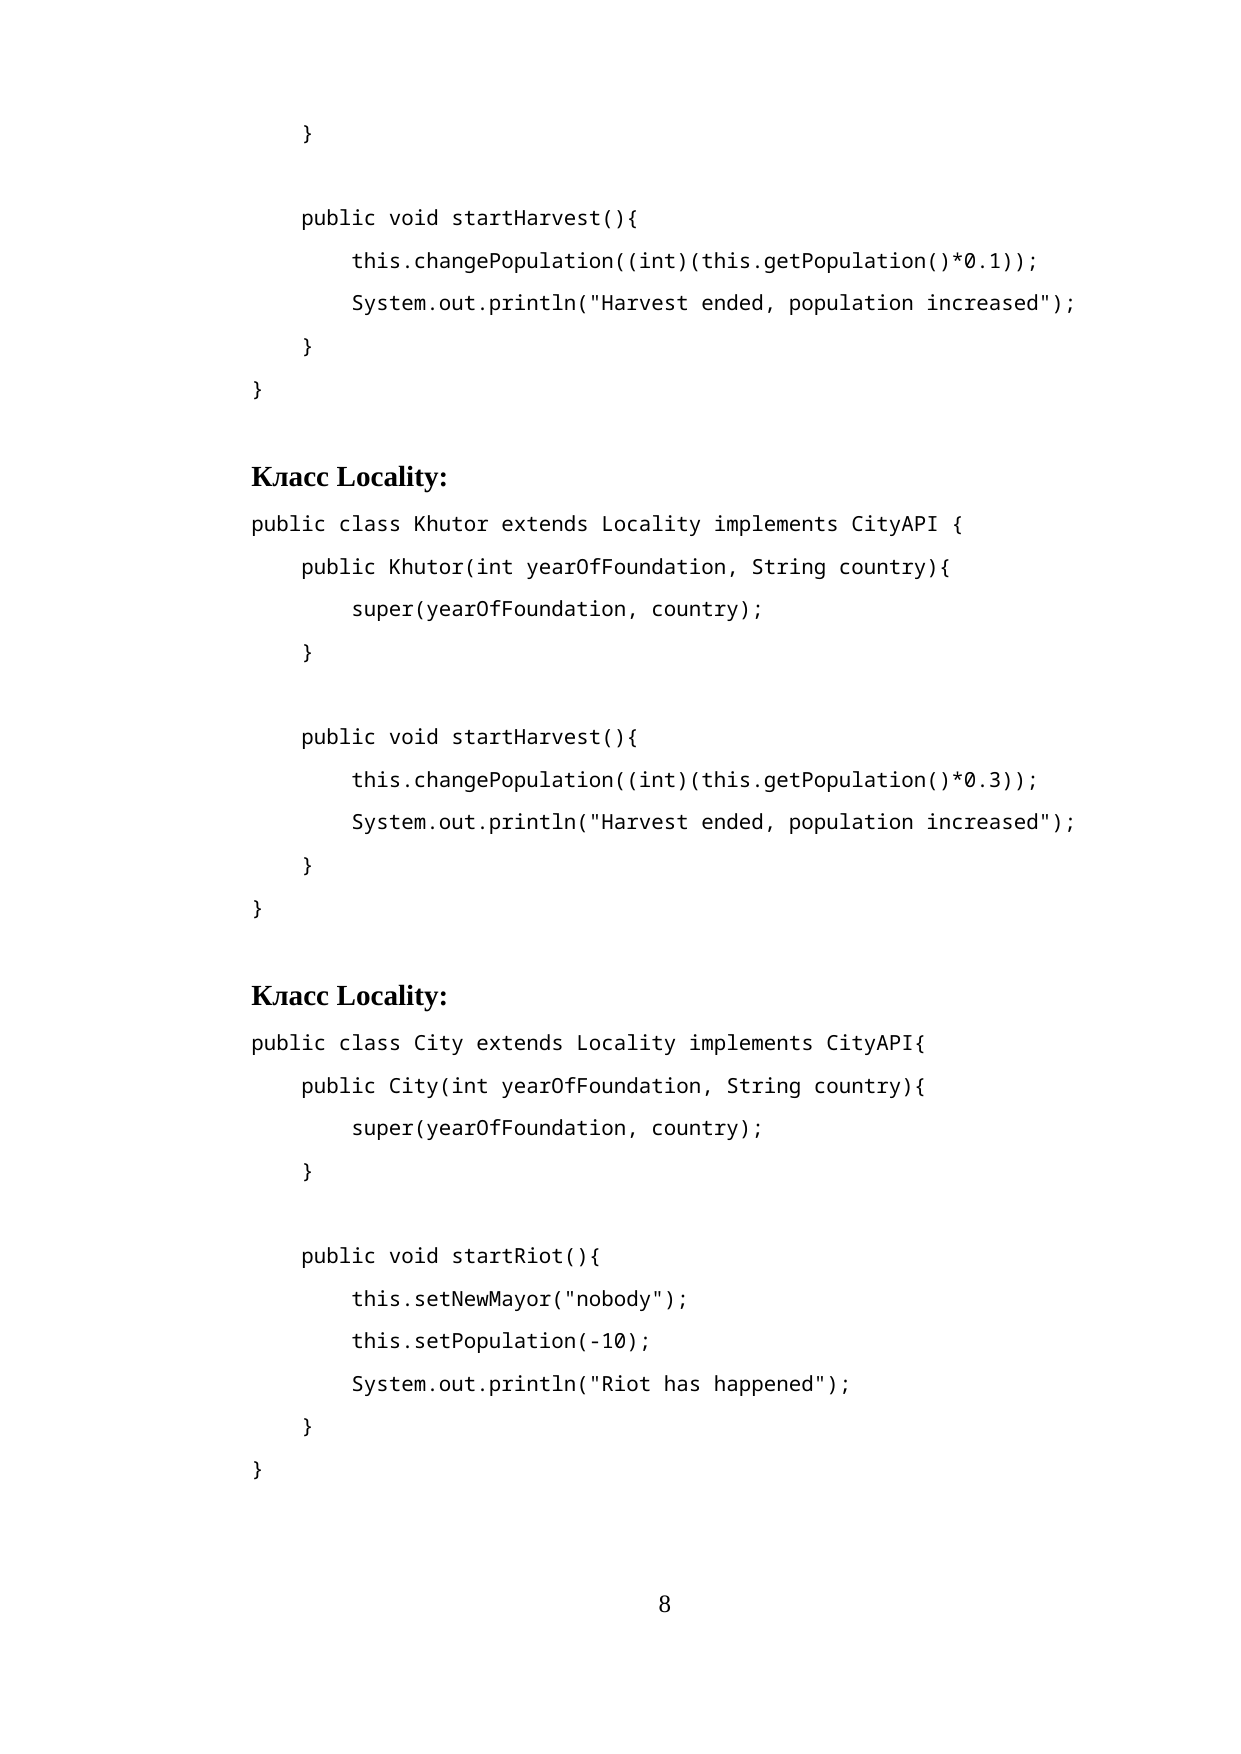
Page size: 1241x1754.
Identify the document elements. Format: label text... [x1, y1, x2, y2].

subtitle public class City extends Locality implements CityAPI{ [177, 1028, 1152, 1057]
text public City(int yearOfFoundation, String country){ [177, 1071, 1152, 1099]
text } [177, 1156, 1152, 1184]
text } [177, 637, 1152, 666]
text } [177, 374, 1152, 402]
text } [177, 1412, 1152, 1440]
text this.changePopulation((int)(this.getPopulation()*0.3)); [177, 765, 1152, 793]
text System.out.println("Harvest ended, population increased"); [177, 288, 1152, 317]
text public void startHarvest(){ [177, 722, 1152, 751]
text this.setPopulation(-10); [177, 1326, 1152, 1355]
text System.out.println("Riot has happened"); [177, 1369, 1152, 1397]
text this.changePopulation((int)(this.getPopulation()*0.1)); [177, 246, 1152, 274]
subtitle public class Khutor extends Locality implements CityAPI { [177, 509, 1152, 538]
text public Khutor(int yearOfFoundation, String country){ [177, 552, 1152, 580]
text } [177, 118, 1152, 147]
text } [177, 850, 1152, 878]
text super(yearOfFoundation, country); [177, 1113, 1152, 1142]
text public void startRiot(){ [177, 1241, 1152, 1270]
text } [177, 893, 1152, 921]
text super(yearOfFoundation, country); [177, 594, 1152, 623]
text } [177, 1454, 1152, 1483]
text Класс Locality: [177, 978, 1152, 1011]
text Класс Locality: [177, 459, 1152, 492]
text public void startHarvest(){ [177, 203, 1152, 232]
text } [177, 331, 1152, 359]
text this.setNewMayor("nobody"); [177, 1284, 1152, 1312]
text System.out.println("Harvest ended, population increased"); [177, 807, 1152, 836]
